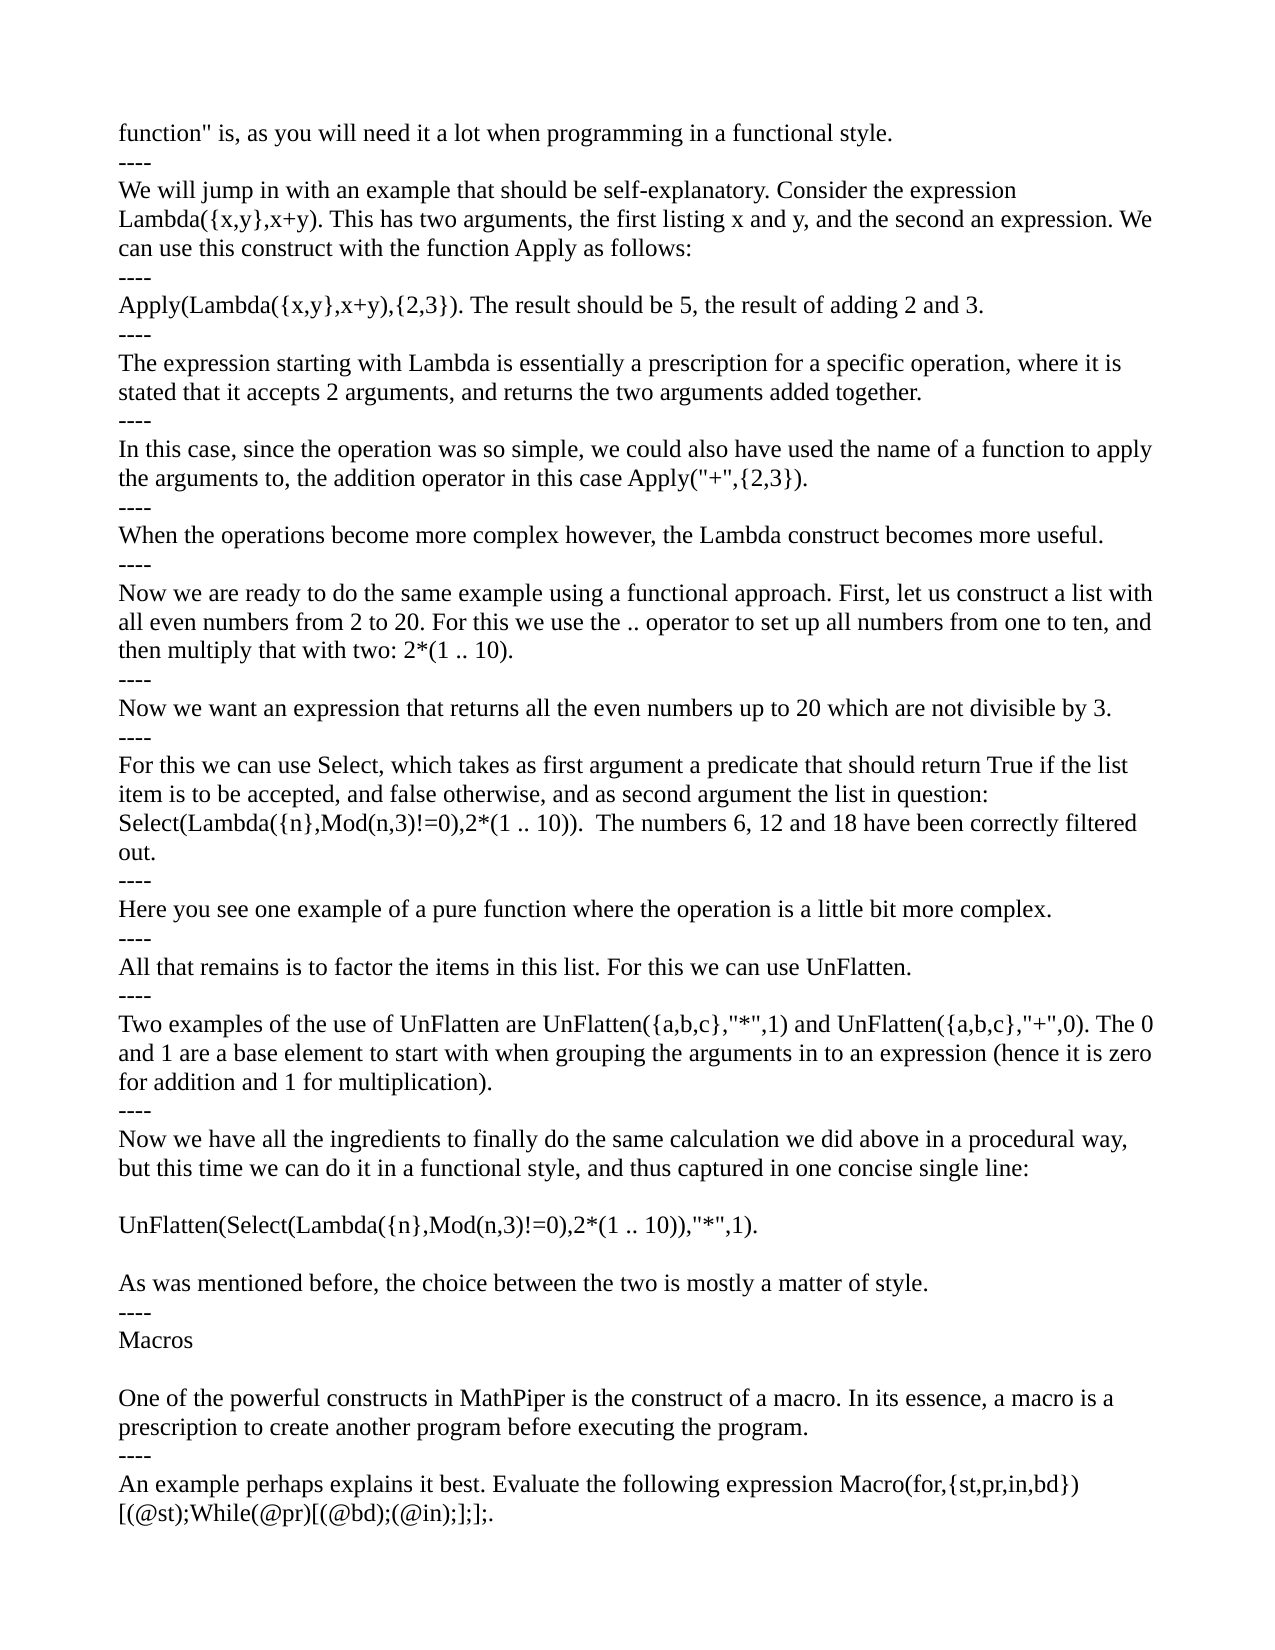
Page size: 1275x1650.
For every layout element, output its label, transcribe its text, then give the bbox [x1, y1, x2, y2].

text ---- [118, 262, 1157, 291]
text When the operations become more complex however, the Lambda construct becomes more useful. [118, 521, 1157, 549]
text Two examples of the use of UnFlatten are UnFlatten({a,b,c},"*",1) and UnFlatten({a,b,c},"+",0). The 0 and 1 are a base element to start with when grouping the arguments in to an expression (hence it is zero for addition and 1 for multiplication). [118, 1009, 1157, 1096]
text In this case, since the operation was so simple, we could also have used the name of a function to apply the arguments to, the addition operator in this case Apply("+",{2,3}). [118, 434, 1157, 492]
text ---- [118, 1297, 1157, 1326]
text ---- [118, 549, 1157, 578]
text We will jump in with an example that should be self-explanatory. Consider the expression Lambda({x,y},x+y). This has two arguments, the first listing x and y, and the second an expression. We can use this construct with the function Apply as follows: [118, 176, 1157, 262]
text ---- [118, 492, 1157, 521]
text Here you see one example of a pure function where the operation is a little bit more complex. [118, 894, 1157, 923]
text For this we can use Select, which takes as first argument a predicate that should return True if the list item is to be accepted, and false otherwise, and as second argument the list in question: Select(Lambda({n},Mod(n,3)!=0),2*(1 .. 10)). The numbers 6, 12 and 18 have been correctly filtered out. [118, 751, 1157, 866]
text As was mentioned before, the choice between the two is mostly a matter of style. [118, 1268, 1157, 1297]
text An example perhaps explains it best. Evaluate the following expression Macro(for,{st,pr,in,bd}) [(@st);While(@pr)[(@bd);(@in);];];. [118, 1469, 1157, 1527]
text ---- [118, 923, 1157, 952]
text Macros [118, 1326, 1157, 1354]
text The expression starting with Lambda is essentially a prescription for a specific operation, where it is stated that it accepts 2 arguments, and returns the two arguments added together. [118, 348, 1157, 406]
text ---- [118, 722, 1157, 751]
text ---- [118, 981, 1157, 1009]
text Now we want an expression that returns all the even numbers up to 20 which are not divisible by 3. [118, 693, 1157, 722]
text ---- [118, 866, 1157, 894]
text function" is, as you will need it a lot when programming in a functional style. [118, 118, 1157, 147]
text ---- [118, 1096, 1157, 1124]
text ---- [118, 319, 1157, 348]
text One of the powerful constructs in MathPiper is the construct of a macro. In its essence, a macro is a prescription to create another program before executing the program. [118, 1383, 1157, 1441]
text All that remains is to factor the items in this list. For this we can use UnFlatten. [118, 952, 1157, 981]
text Now we are ready to do the same example using a functional approach. First, let us construct a list with all even numbers from 2 to 20. For this we use the .. operator to set up all numbers from one to ten, and then multiply that with two: 2*(1 .. 10). [118, 578, 1157, 664]
text Now we have all the ingredients to finally do the same calculation we did above in a procedural way, but this time we can do it in a functional style, and thus captured in one concise single line: [118, 1124, 1157, 1182]
text UnFlatten(Select(Lambda({n},Mod(n,3)!=0),2*(1 .. 10)),"*",1). [118, 1211, 1157, 1239]
text Apply(Lambda({x,y},x+y),{2,3}). The result should be 5, the result of adding 2 and 3. [118, 291, 1157, 319]
text ---- [118, 147, 1157, 176]
text ---- [118, 1441, 1157, 1469]
text ---- [118, 664, 1157, 693]
text ---- [118, 406, 1157, 434]
